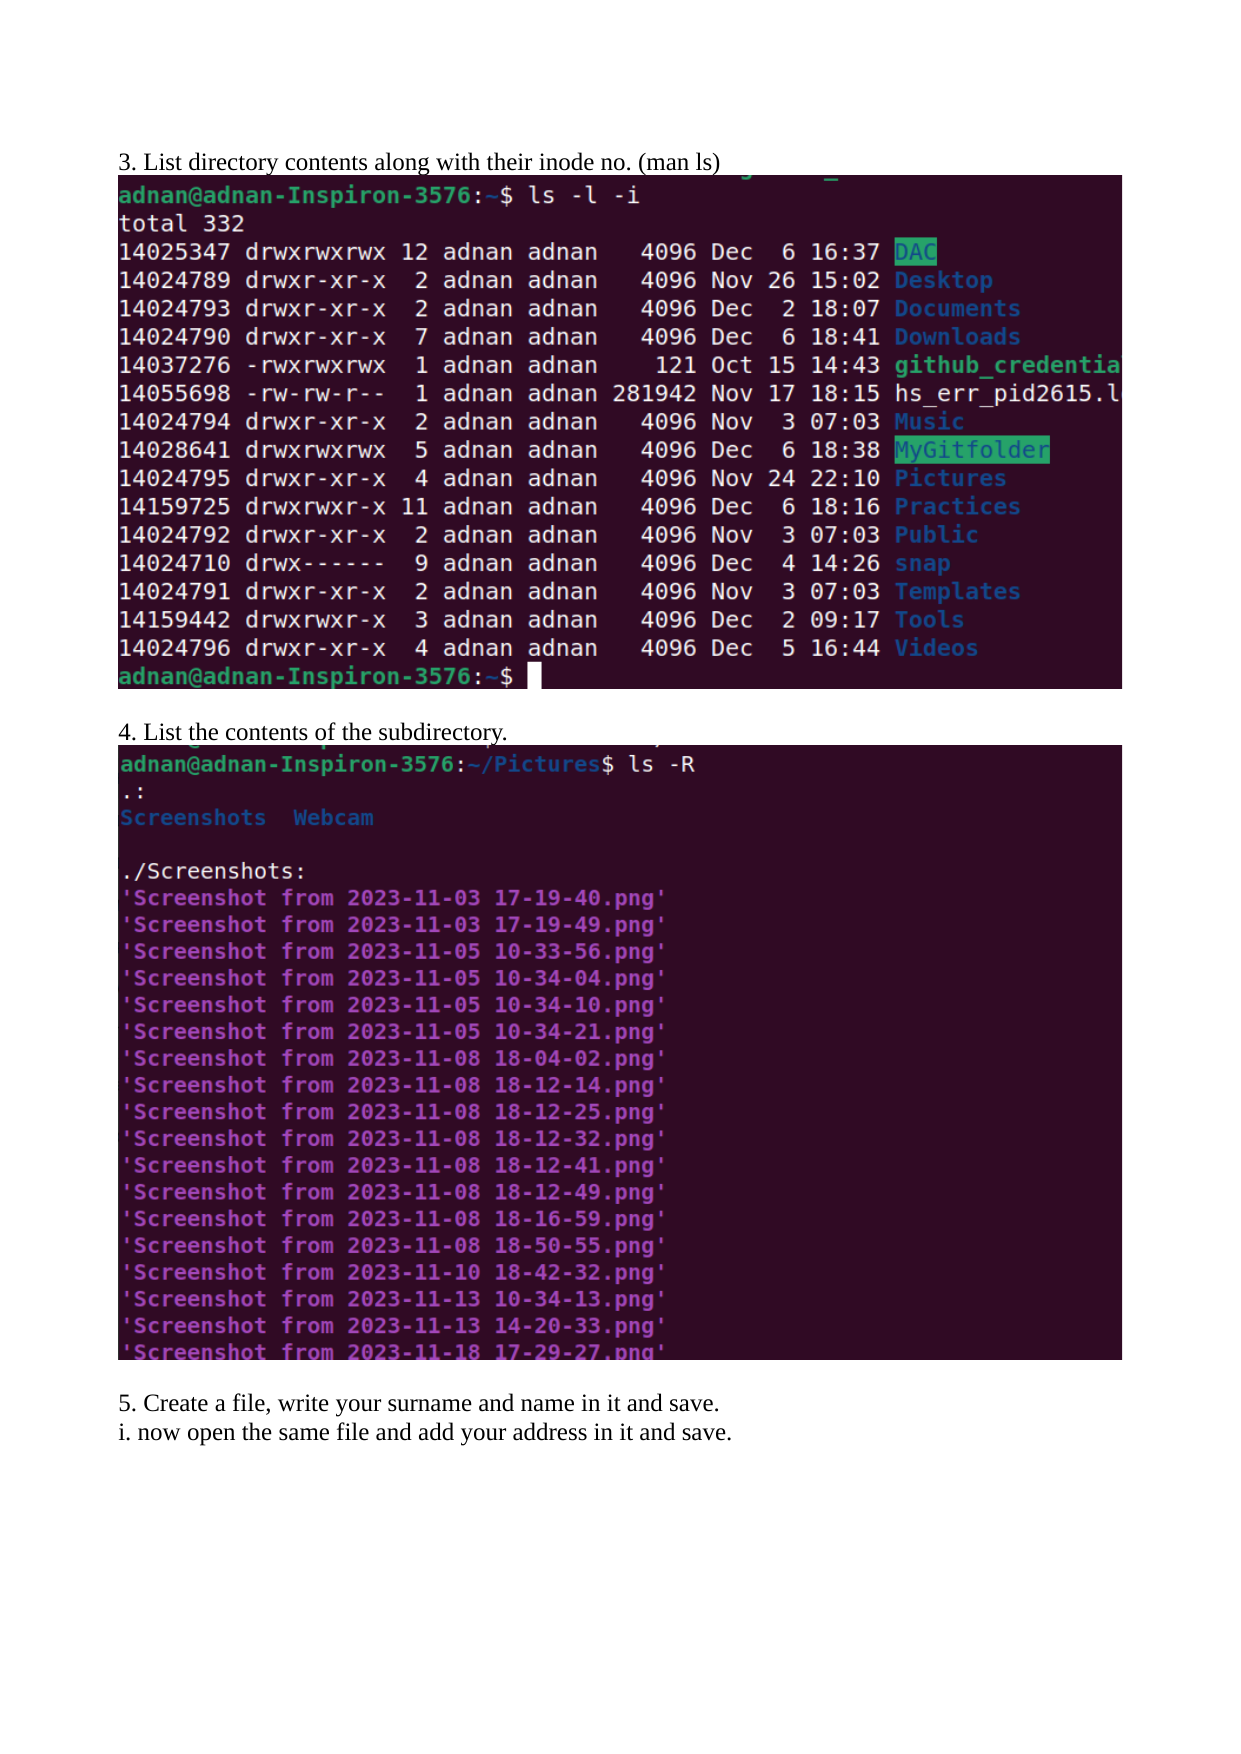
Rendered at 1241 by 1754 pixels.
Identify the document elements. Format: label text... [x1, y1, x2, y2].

picture [118, 175, 1123, 689]
picture [118, 745, 1123, 1360]
text 4. List the contents of the subdirectory. [118, 717, 1122, 745]
text i. now open the same file and add your address in it and save. [118, 1417, 1122, 1446]
text 3. List directory contents along with their inode no. (man ls) [118, 147, 1122, 175]
text 5. Create a file, write your surname and name in it and save. [118, 1388, 1122, 1417]
